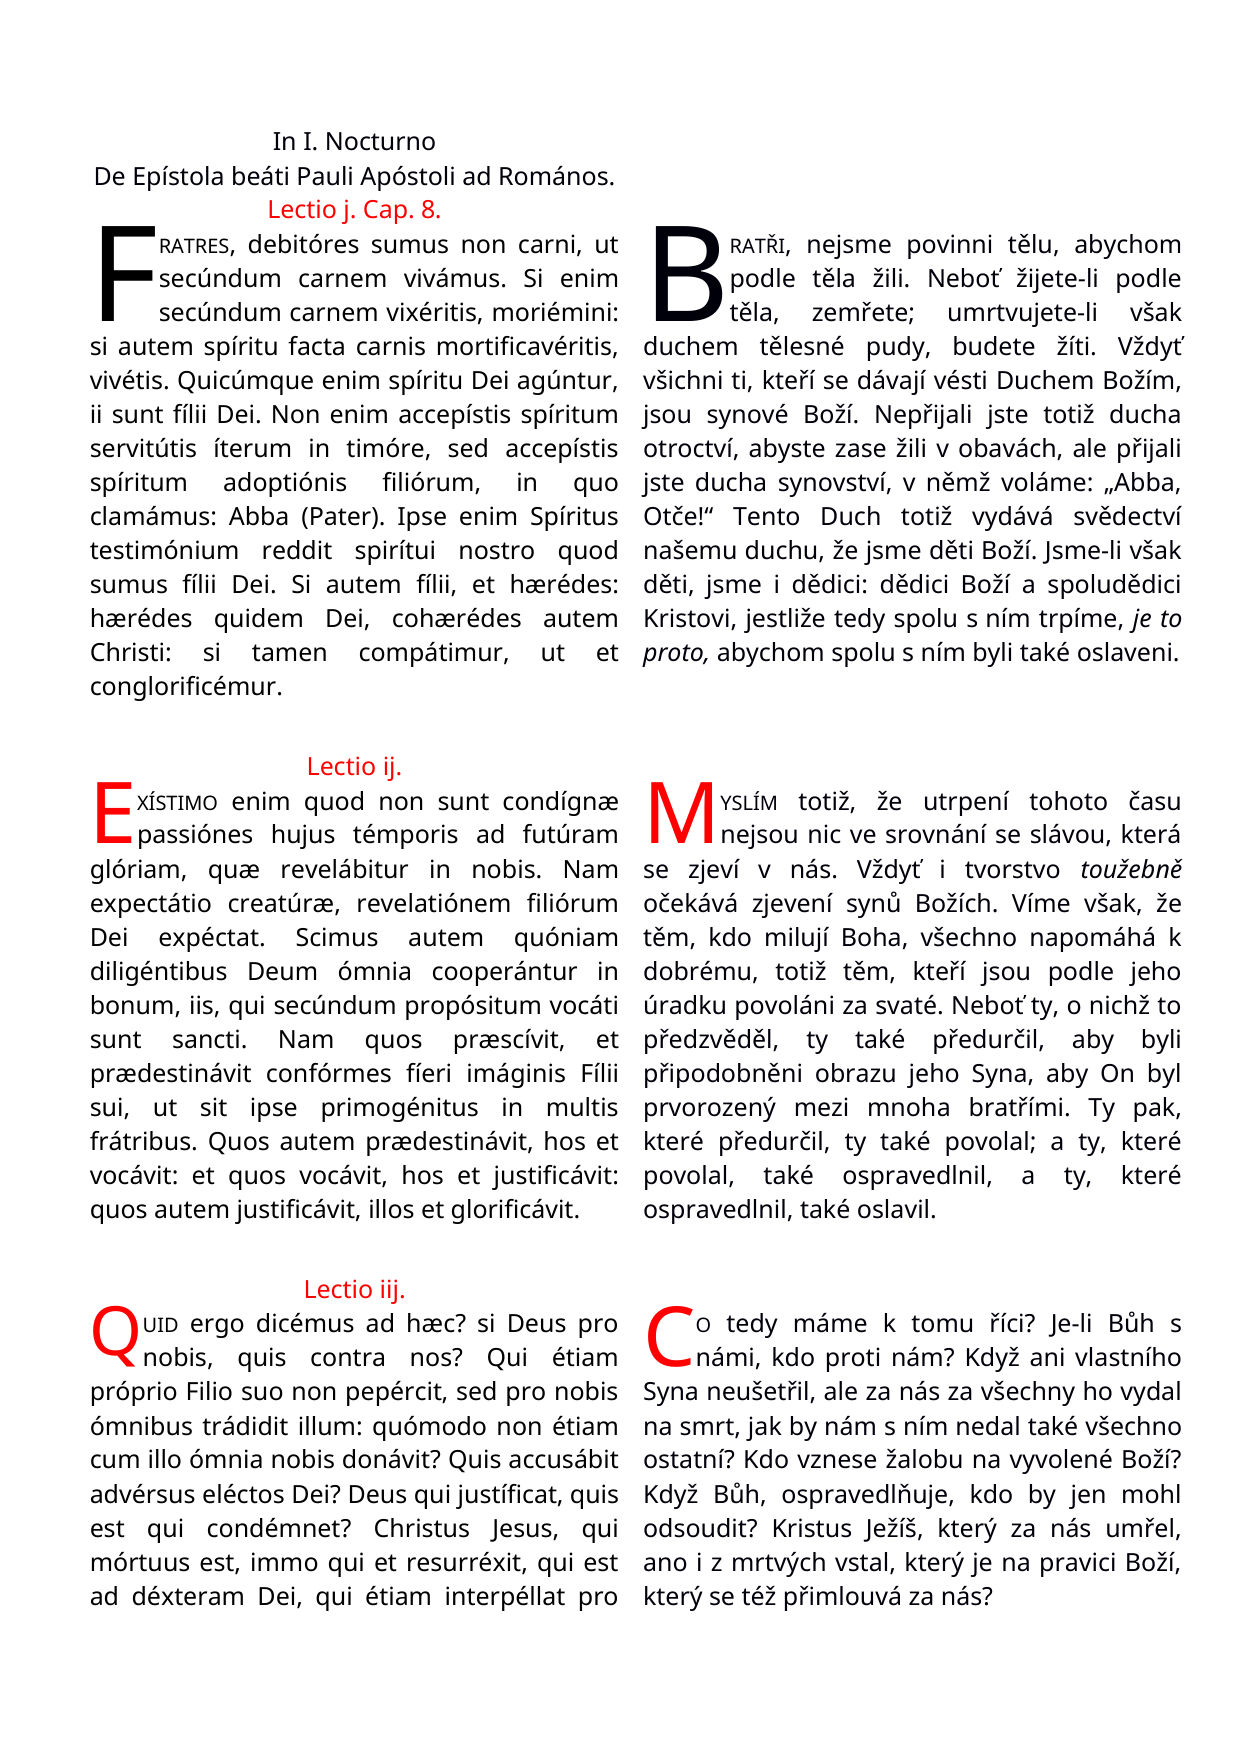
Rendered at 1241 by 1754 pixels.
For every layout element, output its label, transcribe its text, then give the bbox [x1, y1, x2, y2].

table_cell Lectio ij. Exístimo enim quod non sunt condígnæ passiónes hujus témporis ad futúram glóriam, quæ revelábitur in nobis. Nam expectátio creatúræ, revelatiónem filiórum Dei expéctat. Scimus autem quóniam diligéntibus Deum ómnia cooperántur in bonum, iis, qui secúndum propósitum vocáti sunt sancti. Nam quos præscívit, et prædestinávit confórmes fíeri imáginis Fílii sui, ut sit ipse primogénitus in multis frátribus. Quos autem prædestinávit, hos et vocávit: et quos vocávit, hos et justificávit: quos autem justificávit, illos et glorificávit. [78, 743, 631, 1266]
table_cell Lectio iij. Quid ergo dicémus ad hæc? si Deus pro nobis, quis contra nos? Qui étiam próprio Filio suo non pepércit‚ sed pro nobis ómnibus trádidit illum: quómodo non étiam cum illo ómnia nobis donávit? Quis accusábit advérsus eléctos Dei? Deus qui justíficat‚ quis est qui condémnet? Christus Jesus, qui mórtuus est, immo qui et resurréxit, qui est ad déxteram Dei, qui étiam interpéllat pro [78, 1266, 631, 1618]
table_cell Myslím totiž, že utrpení tohoto času nejsou nic ve srovnání se slávou, která se zjeví v nás. Vždyť i tvorstvo toužebně očekává zjevení synů Božích. Víme však, že těm, kdo milují Boha, všechno napomáhá k dobrému, totiž těm, kteří jsou podle jeho úradku povoláni za svaté. Neboť ty, o nichž to předzvěděl, ty také předurčil, aby byli připodobněni obrazu jeho Syna, aby On byl prvorozený mezi mnoha bratřími. Ty pak, které předurčil, ty také povolal; a ty, které povolal, také ospravedlnil, a ty, které ospravedlnil, také oslavil. [631, 743, 1194, 1266]
table_cell Bratři, nejsme povinni tělu, abychom podle těla žili. Neboť žijete-li podle těla, zemřete; umrtvujete-li však duchem tělesné pudy, budete žíti. Vždyť všichni ti, kteří se dávají vésti Duchem Božím, jsou synové Boží. Nepřijali jste totiž ducha otroctví, abyste zase žili v obavách, ale přijali jste ducha synovství, v němž voláme: „Abba, Otče!“ Tento Duch totiž vydává svědectví našemu duchu, že jsme děti Boží. Jsme-li však děti, jsme i dědici: dědici Boží a spoludědici Kristovi, jestliže tedy spolu s ním trpíme, je to proto, abychom spolu s ním byli také oslaveni. [631, 118, 1194, 743]
table_cell Co tedy máme k tomu říci? Je-li Bůh s námi, kdo proti nám? Když ani vlastního Syna neušetřil, ale za nás za všechny ho vydal na smrt, jak by nám s ním nedal také všechno ostatní? Kdo vznese žalobu na vyvolené Boží? Když Bůh, ospravedlňuje, kdo by jen mohl odsoudit? Kristus Ježíš, který za nás umřel, ano i z mrtvých vstal, který je na pravici Boží, který se též přimlouvá za nás? [631, 1266, 1194, 1618]
table_cell In I. Nocturno De Epístola beáti Pauli Apóstoli ad Romános. Lectio j. Cap. 8. Fratres, debitóres sumus non carni, ut secúndum carnem vivámus. Si enim secúndum carnem vixéritis, moriémini: si autem spíritu facta carnis mortificavéritis, vivétis. Quicúmque enim spíritu Dei agúntur, ii sunt fílii Dei. Non enim accepístis spíritum servitútis íterum in timóre, sed accepístis spíritum adoptiónis filiórum, in quo clamámus: Abba (Pater). Ipse enim Spíritus testimónium reddit spirítui nostro quod sumus fílii Dei. Si autem fílii, et hærédes: hærédes quidem Dei, cohærédes autem Christi: si tamen compátimur, ut et conglorificémur. [78, 118, 631, 743]
